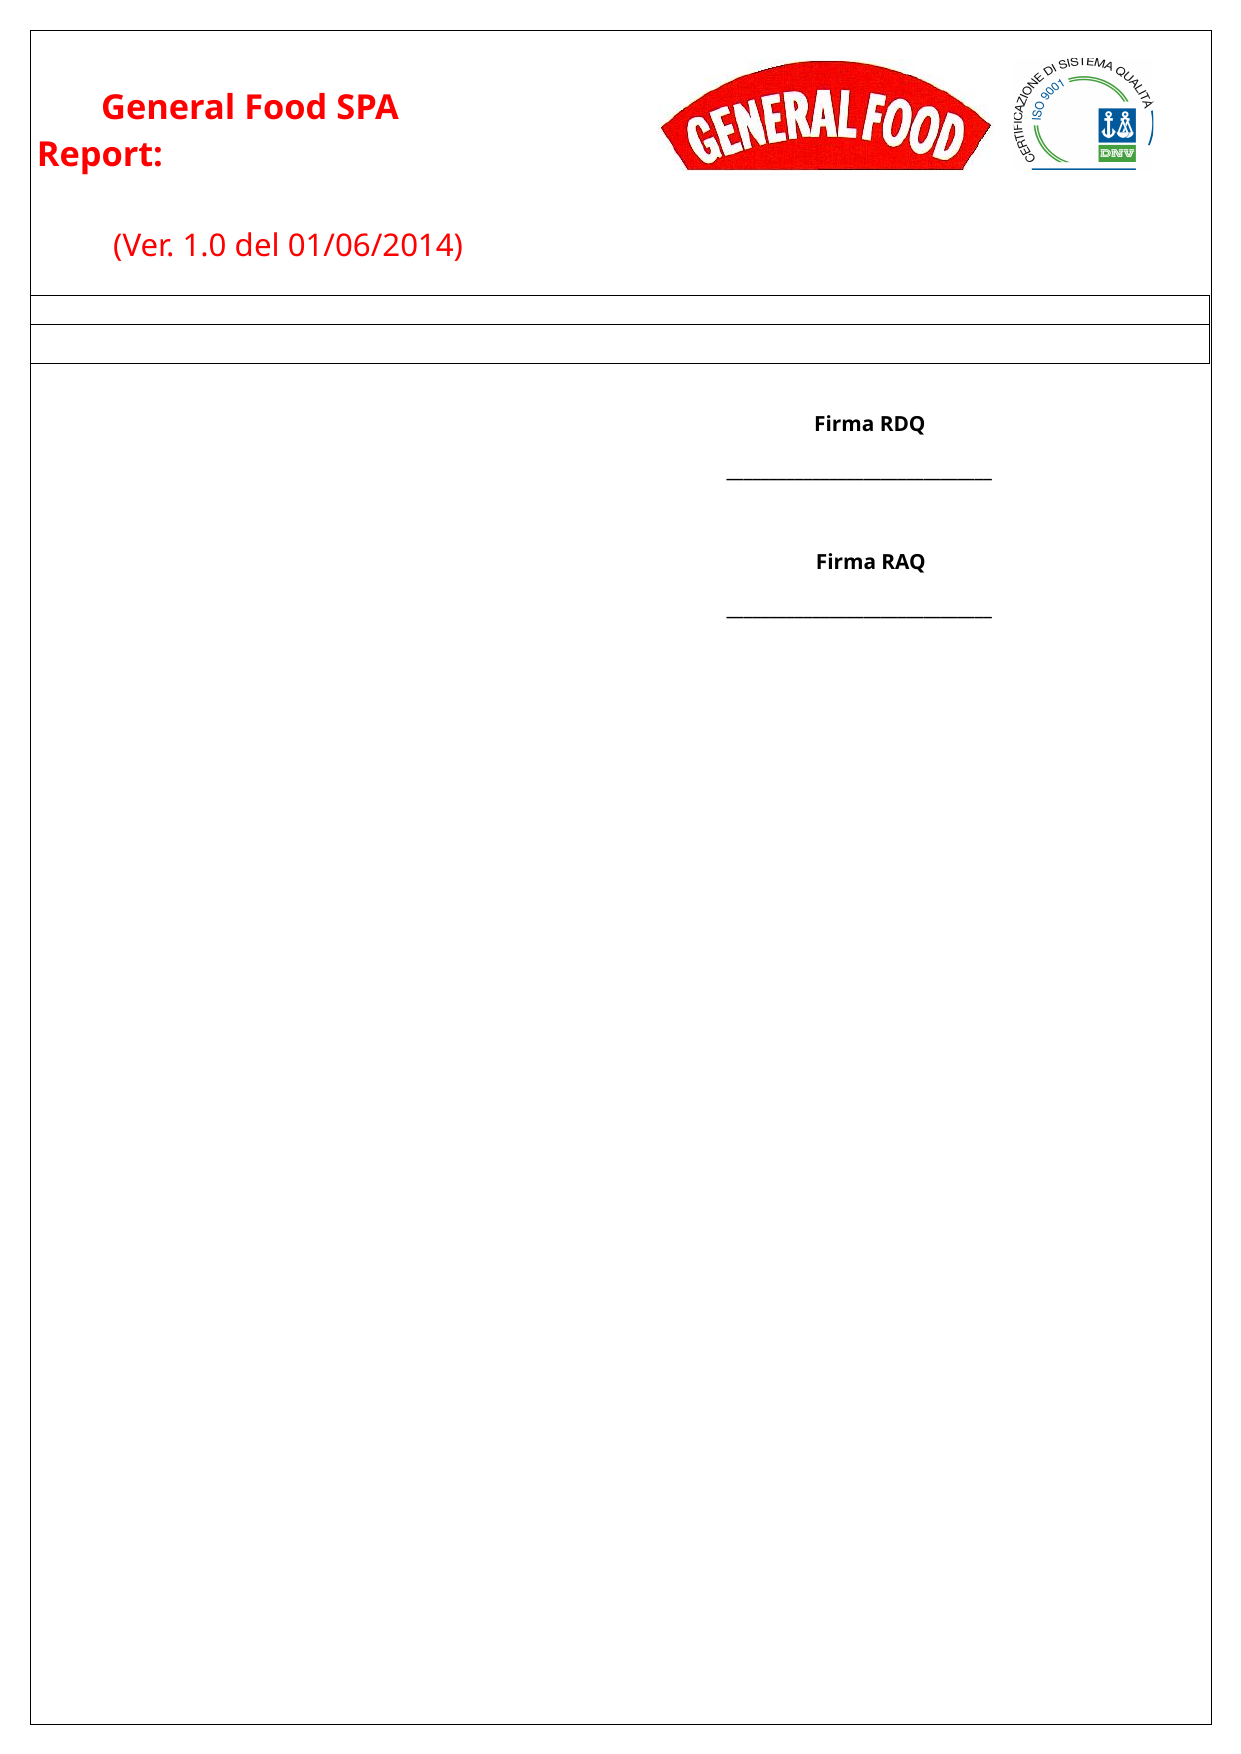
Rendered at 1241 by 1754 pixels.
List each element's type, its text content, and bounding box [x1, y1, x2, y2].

text </for> [31, 639, 1209, 668]
text Firma RDQ [31, 409, 1209, 437]
picture [1013, 58, 1154, 170]
text _______________________________ [31, 593, 1209, 622]
table_cell </if> [31, 325, 1209, 363]
text _______________________________ [31, 455, 1209, 483]
text Firma RAQ [31, 547, 1209, 576]
picture [658, 59, 994, 171]
table_cell <' Azione chiusa il %s' %(formatLang(o.closed_date, date=True)) if o.closed_date else ''> [620, 296, 1209, 323]
table_cell <'Nuova Azione Correttiva/Preventiva nr: %s del %s' % (o.child_id.ref, formatLang(o.date, date=True)) if o.date and o.child_id else ''> [31, 296, 619, 323]
